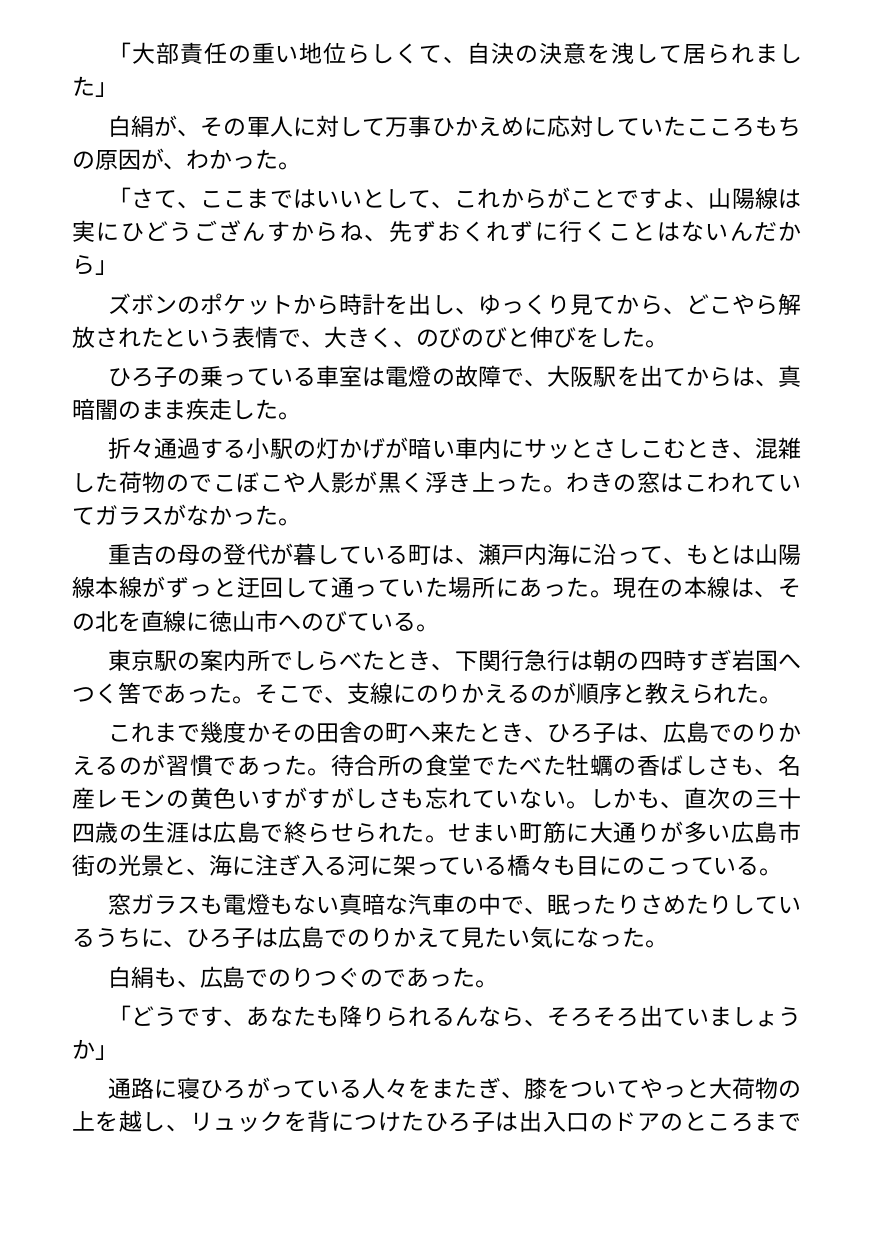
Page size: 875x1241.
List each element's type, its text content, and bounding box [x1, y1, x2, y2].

text 窓ガラスも電燈もない真暗な汽車の中で、眠ったりさめたりしているうちに、ひろ子は広島でのりかえて見たい気になった。 [72, 887, 802, 953]
text ズボンのポケットから時計を出し、ゆっくり見てから、どこやら解放されたという表情で、大きく、のびのびと伸びをした。 [72, 286, 802, 353]
text 東京駅の案内所でしらべたとき、下関行急行は朝の四時すぎ岩国へつく筈であった。そこで、支線にのりかえるのが順序と教えられた。 [72, 642, 802, 709]
text 白絹が、その軍人に対して万事ひかえめに応対していたこころもちの原因が、わかった。 [72, 108, 802, 175]
text 重吉の母の登代が暮している町は、瀬戸内海に沿って、もとは山陽線本線がずっと迂回して通っていた場所にあった。現在の本線は、その北を直線に徳山市へのびている。 [72, 537, 802, 637]
text 「どうです、あなたも降りられるんなら、そろそろ出ていましょうか」 [72, 998, 802, 1065]
text ひろ子の乗っている車室は電燈の故障で、大阪駅を出てからは、真暗闇のまま疾走した。 [72, 359, 802, 425]
text 白絹も、広島でのりつぐのであった。 [72, 959, 802, 993]
text これまで幾度かその田舎の町へ来たとき、ひろ子は、広島でのりかえるのが習慣であった。待合所の食堂でたべた牡蠣の香ばしさも、名産レモンの黄色いすがすがしさも忘れていない。しかも、直次の三十四歳の生涯は広島で終らせられた。せまい町筋に大通りが多い広島市街の光景と、海に注ぎ入る河に架っている橋々も目にのこっている。 [72, 715, 802, 881]
text 「大部責任の重い地位らしくて、自決の決意を洩して居られました」 [72, 36, 802, 102]
text 「さて、ここまではいいとして、これからがことですよ、山陽線は実にひどうござんすからね、先ずおくれずに行くことはないんだから」 [72, 181, 802, 281]
text 折々通過する小駅の灯かげが暗い車内にサッとさしこむとき、混雑した荷物のでこぼこや人影が黒く浮き上った。わきの窓はこわれていてガラスがなかった。 [72, 431, 802, 531]
text 通路に寝ひろがっている人々をまたぎ、膝をついてやっと大荷物の上を越し、リュックを背につけたひろ子は出入口のドアのところまで [72, 1071, 802, 1137]
